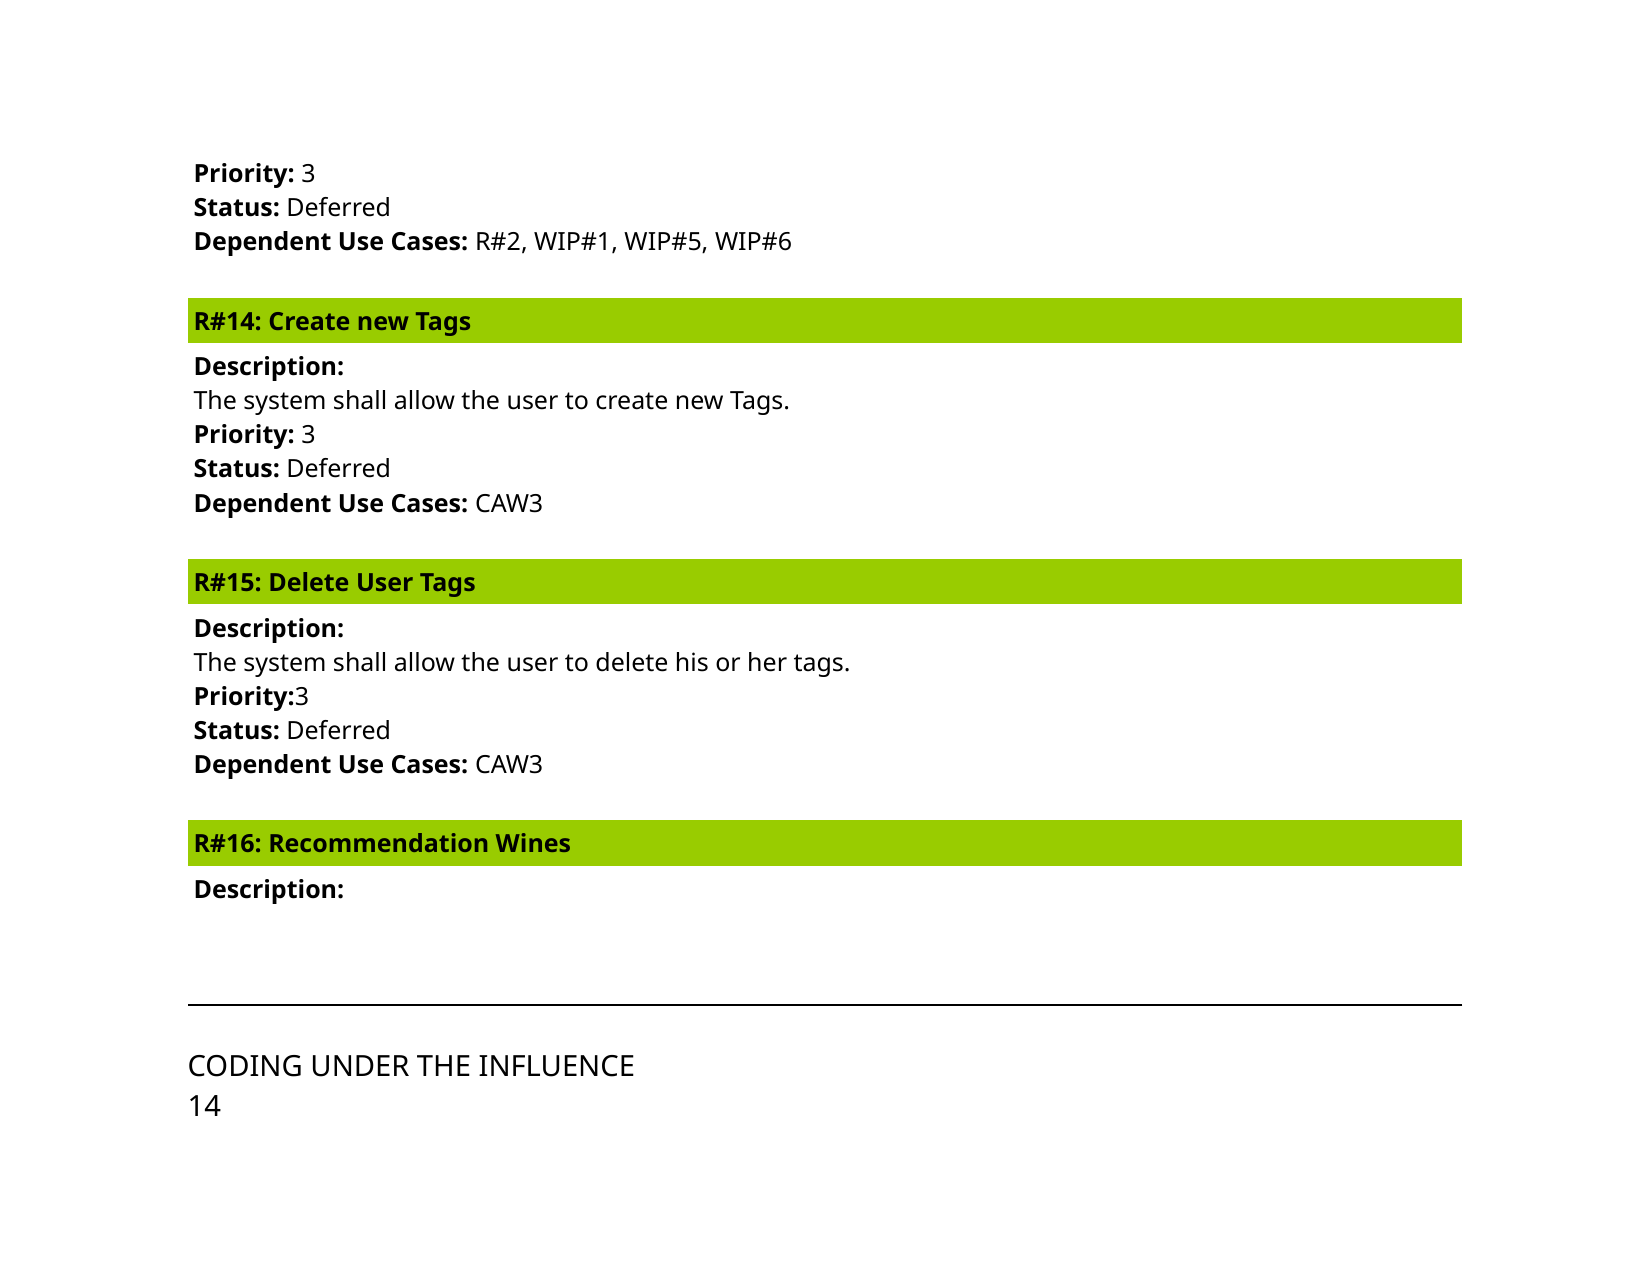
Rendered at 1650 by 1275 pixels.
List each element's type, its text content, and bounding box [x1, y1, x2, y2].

table_cell Description: [188, 866, 1462, 911]
table_cell Description: The system shall allow the user to delete his or her tags. Priority:3 Status: Deferred Dependent Use Cases: CAW3 [188, 605, 1462, 786]
table_header R#15: Delete User Tags [188, 559, 1462, 604]
table_cell Priority: 3 Status: Deferred Dependent Use Cases: R#2, WIP#1, WIP#5, WIP#6 [188, 150, 1462, 264]
table_cell Description: The system shall allow the user to create new Tags. Priority: 3 Status: Deferred Dependent Use Cases: CAW3 [188, 343, 1462, 525]
table_header R#16: Recommendation Wines [188, 820, 1462, 866]
table_header R#14: Create new Tags [188, 298, 1462, 343]
